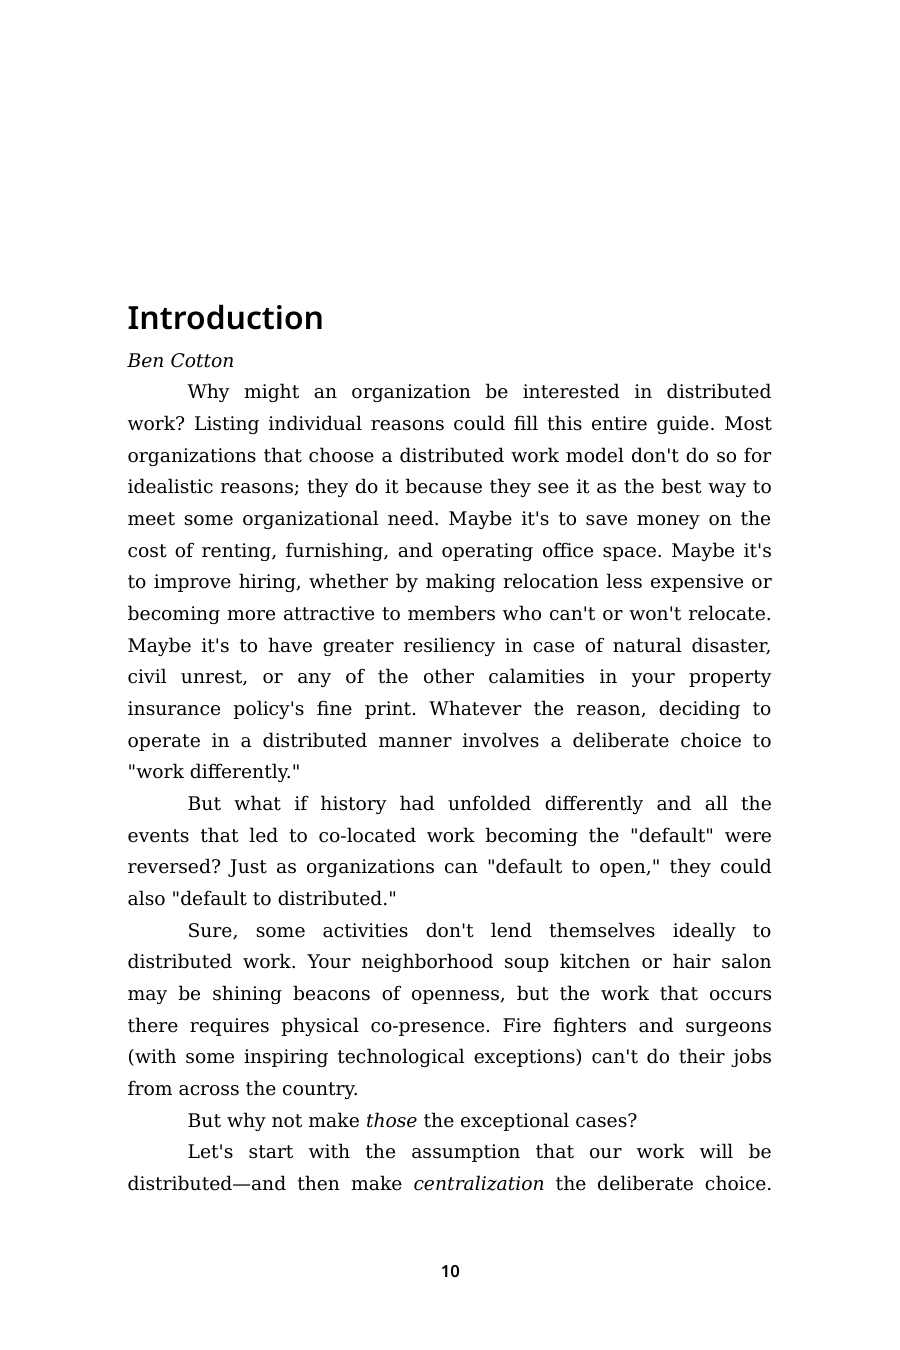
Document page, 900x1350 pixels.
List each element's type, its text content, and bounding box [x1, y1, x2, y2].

text But why not make those the exceptional cases? [127, 1110, 772, 1132]
text Let's start with the assumption that our work will be distributed—and then make centralization the deliberate choice. [127, 1142, 772, 1195]
text But what if history had unfolded differently and all the events that led to co-located work becoming the "default" were reversed? Just as organizations can "default to open," they could also "default to distributed." [127, 793, 772, 910]
text Why might an organization be interested in distributed work? Listing individual reasons could fill this entire guide. Most organizations that choose a distributed work model don't do so for idealistic reasons; they do it because they see it as the best way to meet some organizational need. Maybe it's to save money on the cost of renting, furnishing, and operating office space. Maybe it's to improve hiring, whether by making relocation less expensive or becoming more attractive to members who can't or won't relocate. Maybe it's to have greater resiliency in case of natural disaster, civil unrest, or any of the other calamities in your property insurance policy's fine print. Whatever the reason, deciding to operate in a distributed manner involves a deliberate choice to "work differently." [127, 382, 772, 783]
subtitle Introduction [127, 298, 772, 337]
text Sure, some activities don't lend themselves ideally to distributed work. Your neighborhood soup kitchen or hair salon may be shining beacons of openness, but the work that occurs there requires physical co-presence. Fire fighters and surgeons (with some inspiring technological exceptions) can't do their jobs from across the country. [127, 920, 772, 1100]
text Ben Cotton [127, 350, 772, 372]
